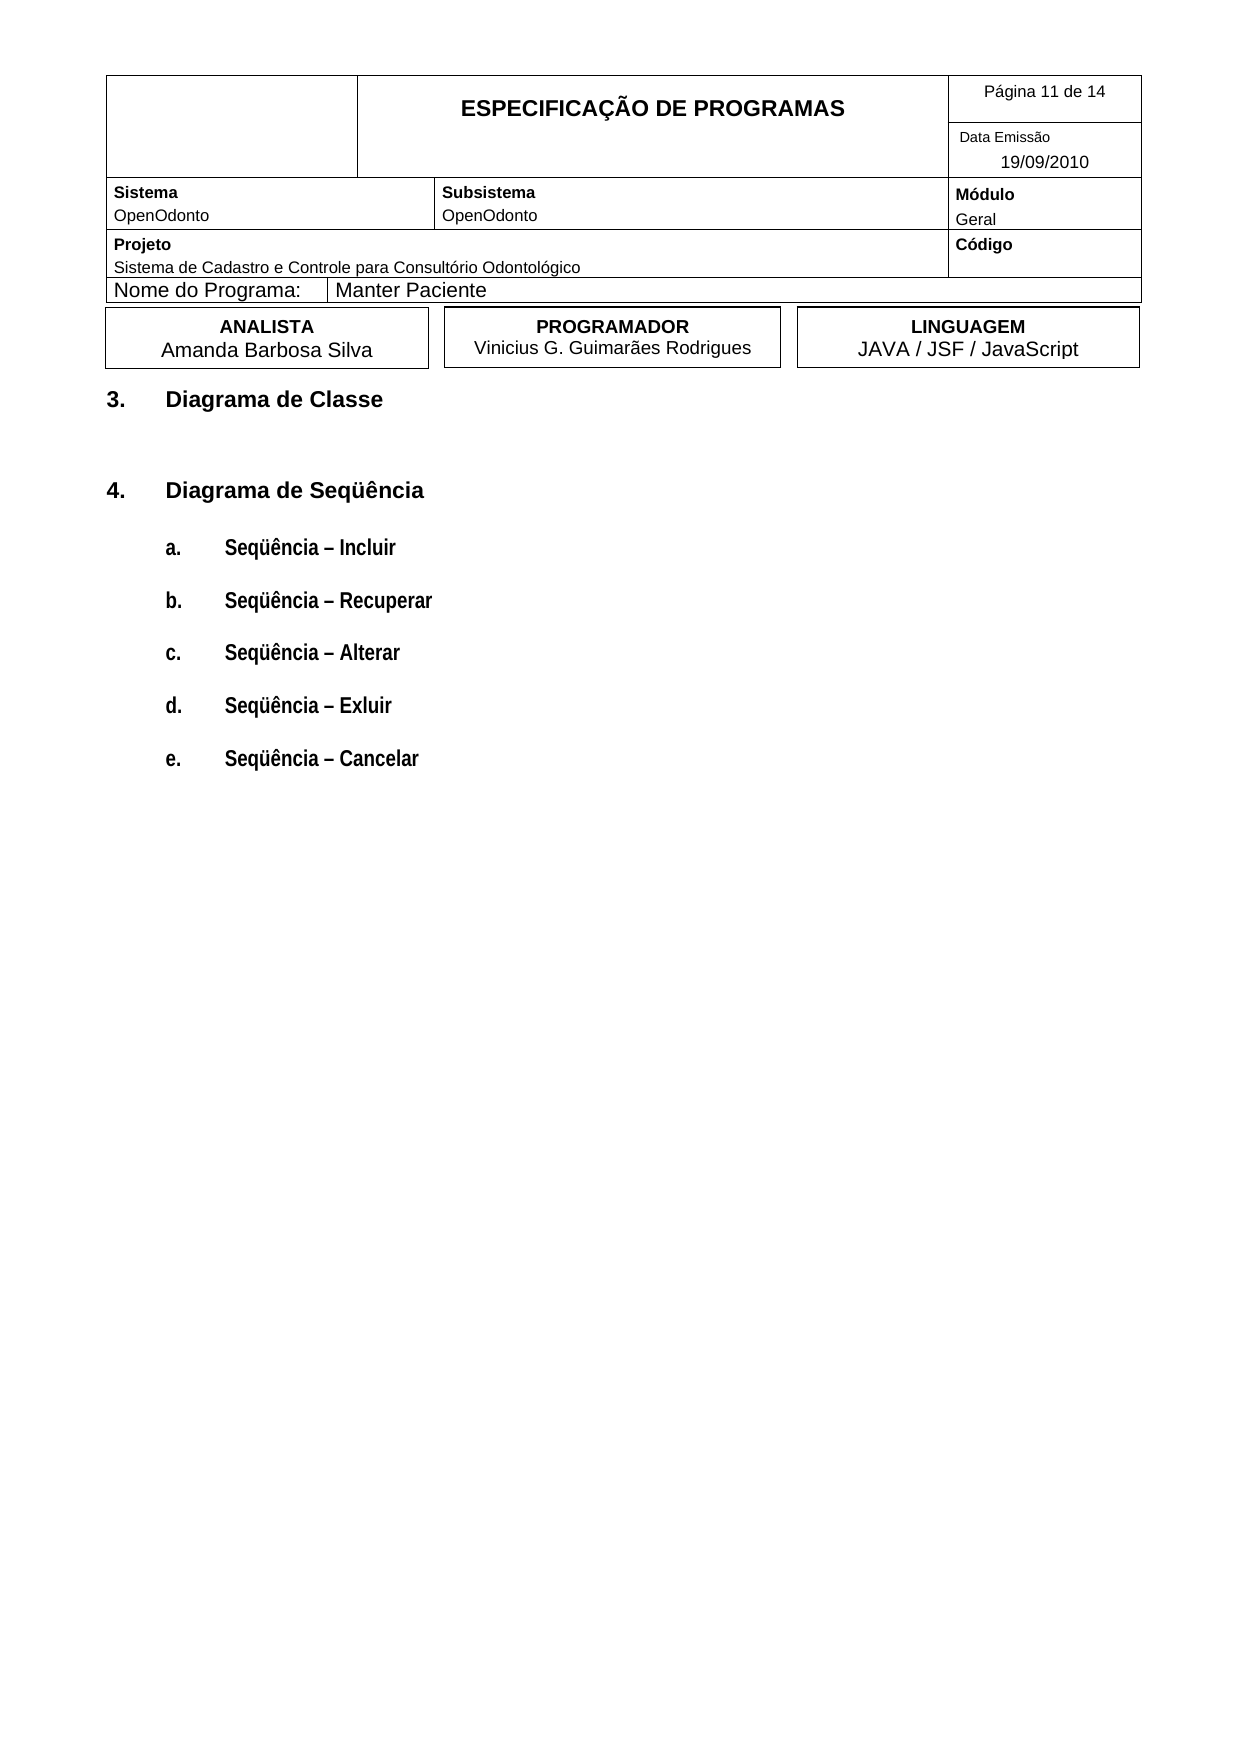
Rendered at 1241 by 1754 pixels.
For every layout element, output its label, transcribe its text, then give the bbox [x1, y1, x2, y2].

subtitle Seqüência – Cancelar [165, 745, 1151, 771]
subtitle Seqüência – Exluir [165, 692, 1151, 718]
subtitle Diagrama de Seqüência [106, 477, 1151, 504]
subtitle Diagrama de Classe [106, 386, 1151, 412]
subtitle Seqüência – Recuperar [165, 587, 1151, 613]
subtitle Seqüência – Incluir [165, 534, 1151, 560]
subtitle Seqüência – Alterar [165, 639, 1151, 666]
